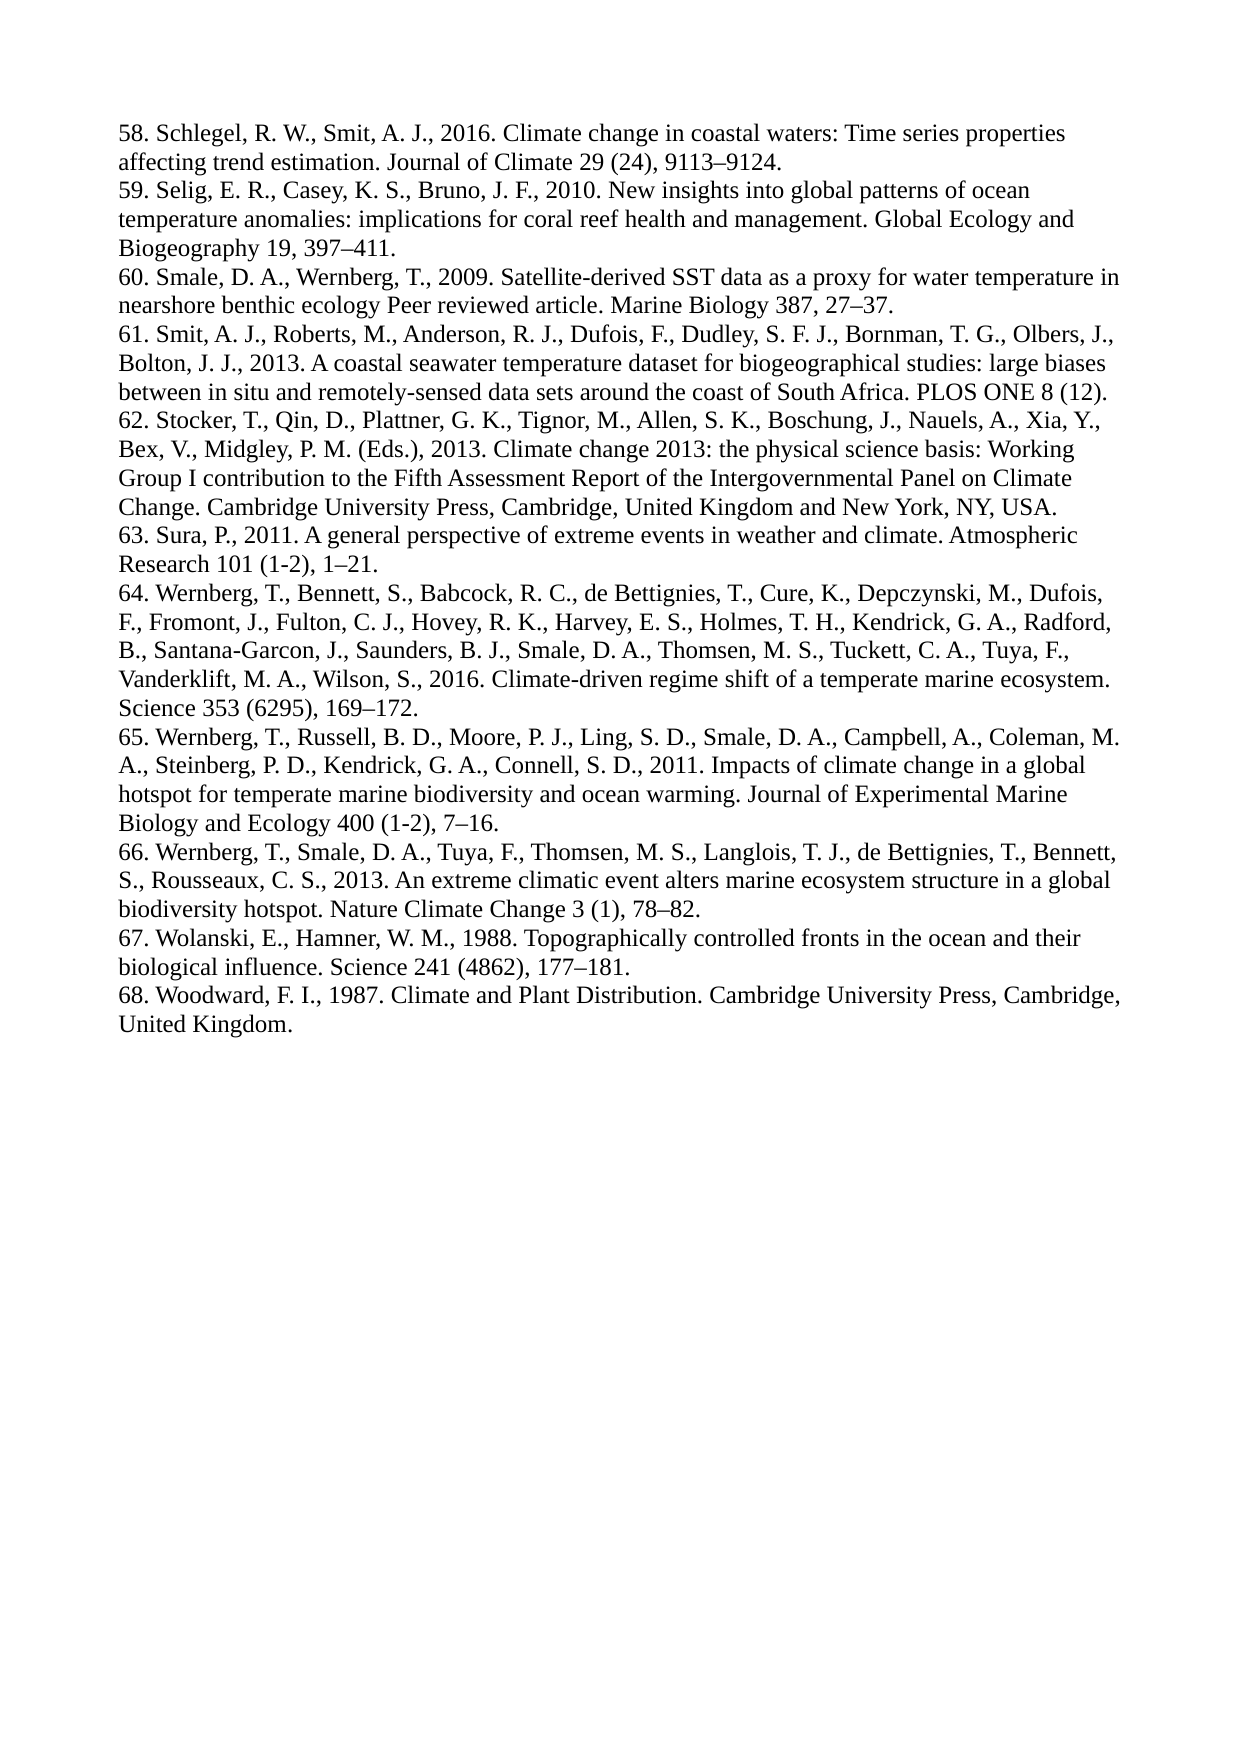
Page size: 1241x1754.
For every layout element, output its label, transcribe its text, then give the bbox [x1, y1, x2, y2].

text 64. Wernberg, T., Bennett, S., Babcock, R. C., de Bettignies, T., Cure, K., Depczynski, M., Dufois, F., Fromont, J., Fulton, C. J., Hovey, R. K., Harvey, E. S., Holmes, T. H., Kendrick, G. A., Radford, B., Santana-Garcon, J., Saunders, B. J., Smale, D. A., Thomsen, M. S., Tuckett, C. A., Tuya, F., Vanderklift, M. A., Wilson, S., 2016. Climate-driven regime shift of a temperate marine ecosystem. Science 353 (6295), 169–172. [118, 578, 1122, 722]
text 66. Wernberg, T., Smale, D. A., Tuya, F., Thomsen, M. S., Langlois, T. J., de Bettignies, T., Bennett, S., Rousseaux, C. S., 2013. An extreme climatic event alters marine ecosystem structure in a global biodiversity hotspot. Nature Climate Change 3 (1), 78–82. [118, 837, 1122, 923]
text 60. Smale, D. A., Wernberg, T., 2009. Satellite-derived SST data as a proxy for water temperature in nearshore benthic ecology Peer reviewed article. Marine Biology 387, 27–37. [118, 262, 1122, 319]
text 65. Wernberg, T., Russell, B. D., Moore, P. J., Ling, S. D., Smale, D. A., Campbell, A., Coleman, M. A., Steinberg, P. D., Kendrick, G. A., Connell, S. D., 2011. Impacts of climate change in a global hotspot for temperate marine biodiversity and ocean warming. Journal of Experimental Marine Biology and Ecology 400 (1-2), 7–16. [118, 722, 1122, 837]
text 61. Smit, A. J., Roberts, M., Anderson, R. J., Dufois, F., Dudley, S. F. J., Bornman, T. G., Olbers, J., Bolton, J. J., 2013. A coastal seawater temperature dataset for biogeographical studies: large biases between in situ and remotely-sensed data sets around the coast of South Africa. PLOS ONE 8 (12). [118, 319, 1122, 406]
text 68. Woodward, F. I., 1987. Climate and Plant Distribution. Cambridge University Press, Cambridge, United Kingdom. [118, 981, 1122, 1038]
text 59. Selig, E. R., Casey, K. S., Bruno, J. F., 2010. New insights into global patterns of ocean temperature anomalies: implications for coral reef health and management. Global Ecology and Biogeography 19, 397–411. [118, 176, 1122, 262]
text 62. Stocker, T., Qin, D., Plattner, G. K., Tignor, M., Allen, S. K., Boschung, J., Nauels, A., Xia, Y., Bex, V., Midgley, P. M. (Eds.), 2013. Climate change 2013: the physical science basis: Working Group I contribution to the Fifth Assessment Report of the Intergovernmental Panel on Climate Change. Cambridge University Press, Cambridge, United Kingdom and New York, NY, USA. [118, 406, 1122, 521]
text 58. Schlegel, R. W., Smit, A. J., 2016. Climate change in coastal waters: Time series properties affecting trend estimation. Journal of Climate 29 (24), 9113–9124. [118, 118, 1122, 176]
text 63. Sura, P., 2011. A general perspective of extreme events in weather and climate. Atmospheric Research 101 (1-2), 1–21. [118, 521, 1122, 578]
text 67. Wolanski, E., Hamner, W. M., 1988. Topographically controlled fronts in the ocean and their biological influence. Science 241 (4862), 177–181. [118, 923, 1122, 981]
